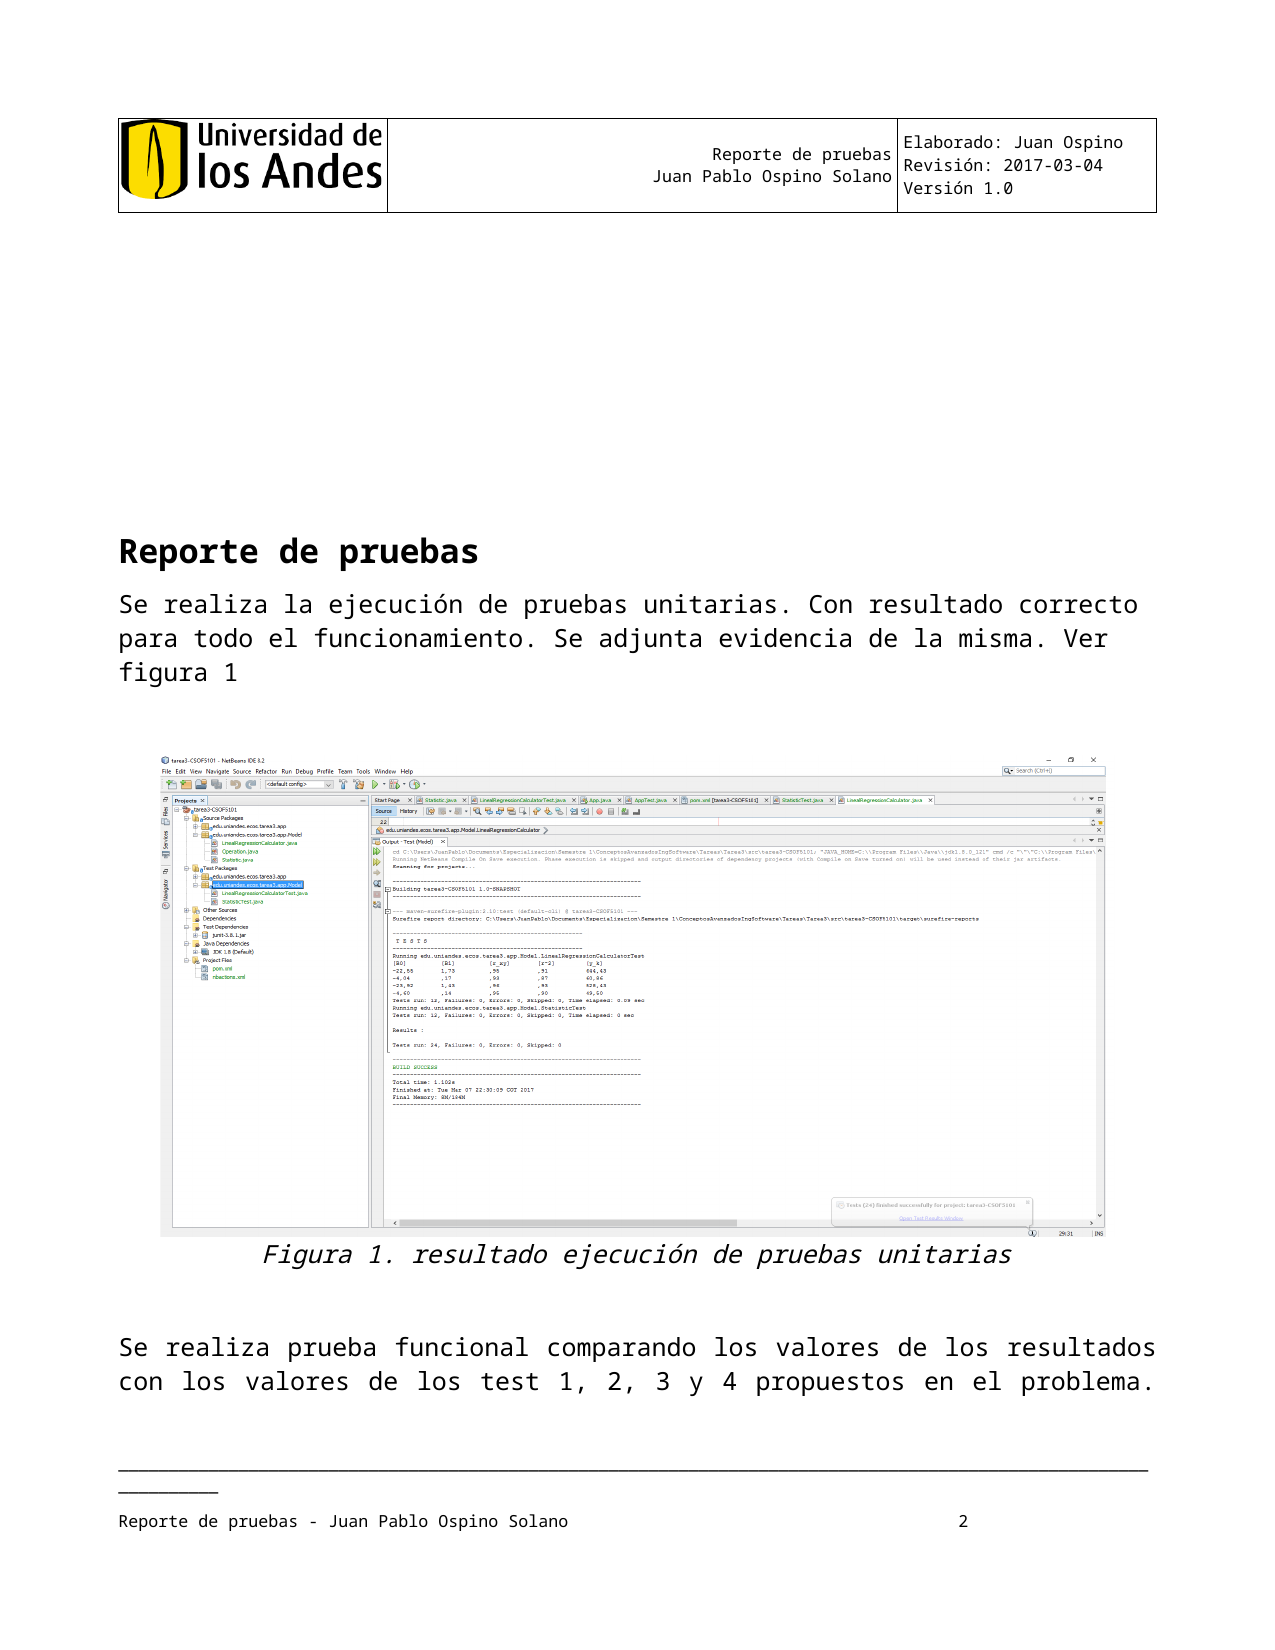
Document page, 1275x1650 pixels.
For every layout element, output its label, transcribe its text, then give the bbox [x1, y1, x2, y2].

subtitle Reporte de pruebas [118, 528, 1157, 574]
text Se realiza prueba funcional comparando los valores de los resultados con los valores de los test 1, 2, 3 y 4 propuestos en el problema. [118, 1329, 1157, 1397]
text Se realiza la ejecución de pruebas unitarias. Con resultado correcto para todo el funcionamiento. Se adjunta evidencia de la misma. Ver figura 1 [118, 586, 1157, 688]
picture [121, 119, 382, 199]
text Figura 1. resultado ejecución de pruebas unitarias [118, 747, 1157, 1270]
